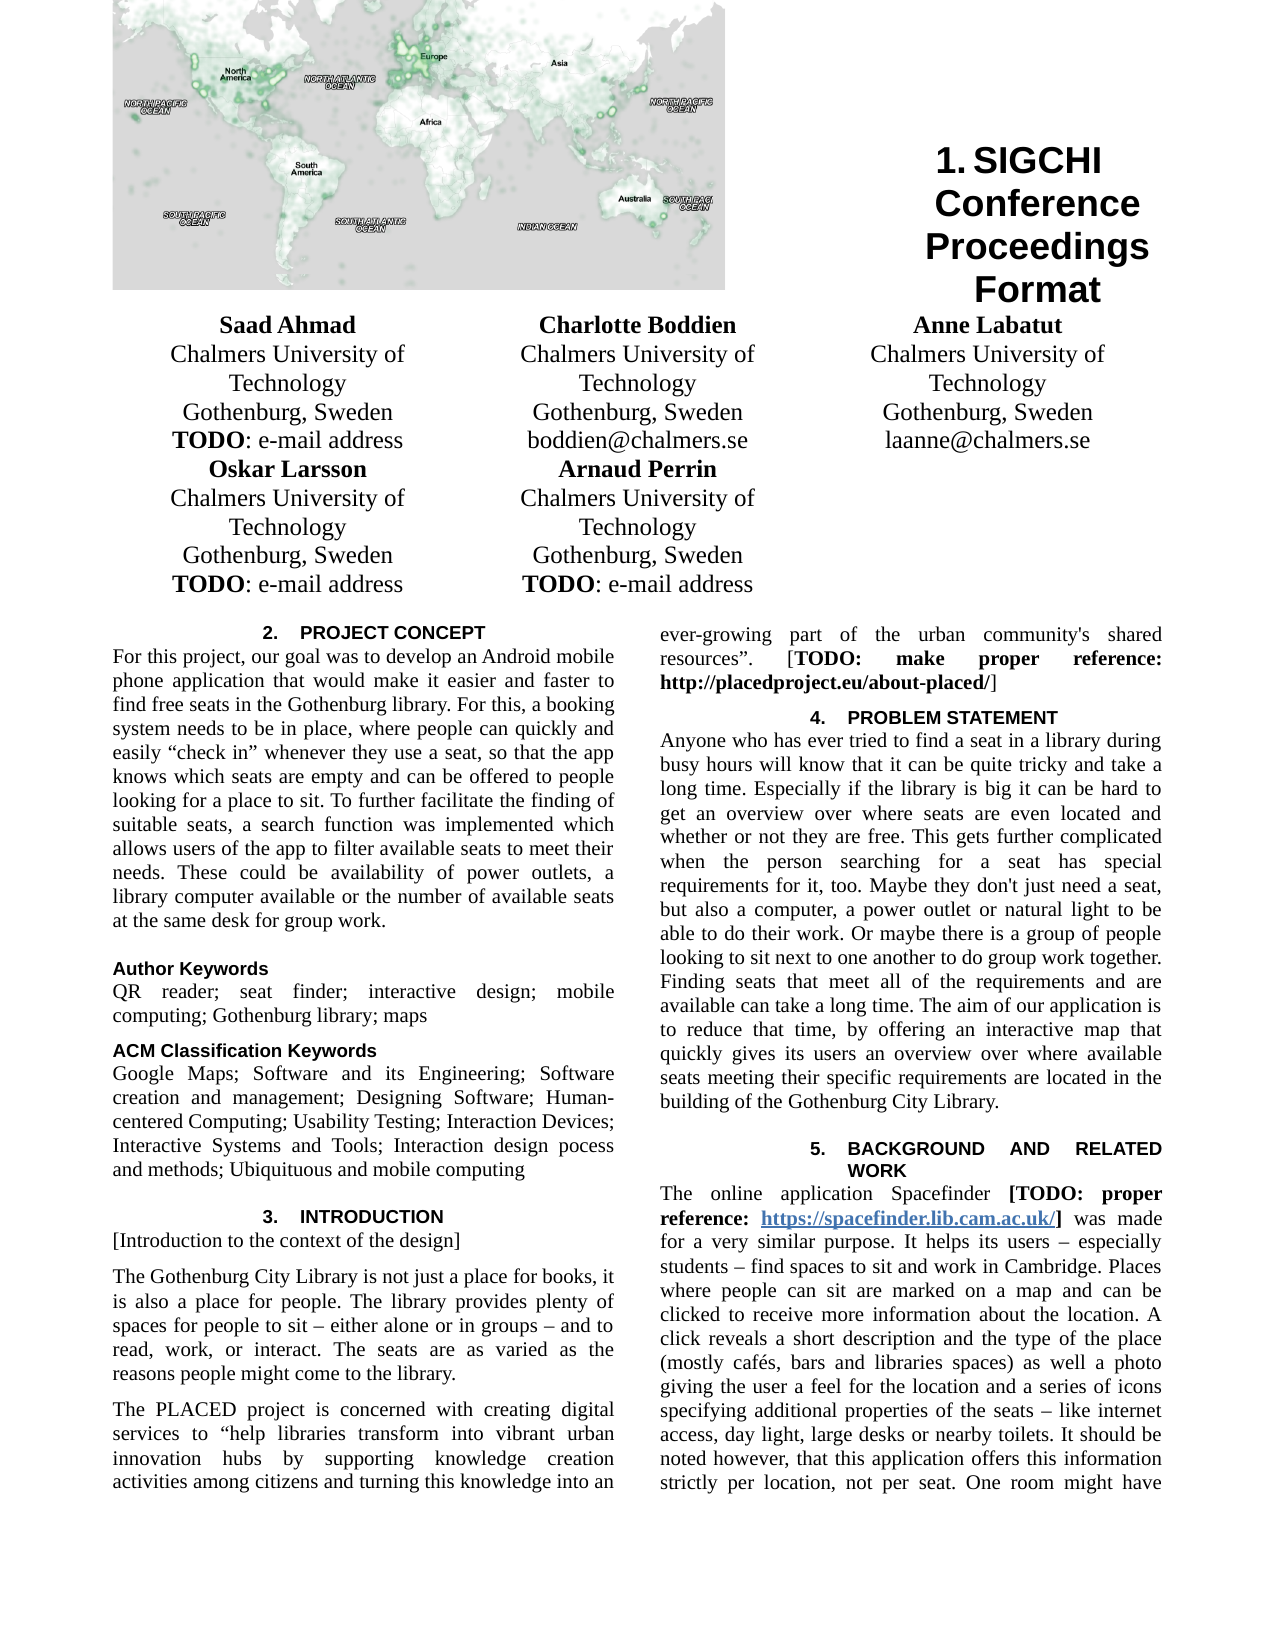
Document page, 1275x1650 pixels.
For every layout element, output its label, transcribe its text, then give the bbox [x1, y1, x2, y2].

table_cell Oskar Larsson Chalmers University of Technology Gothenburg, Sweden TODO: e-mail address [113, 454, 462, 598]
subtitle SIGCHI Conference Proceedings Format [262, 138, 1162, 310]
subtitle INTRODUCTION [262, 1206, 615, 1228]
table_header Saad Ahmad Chalmers University of Technology Gothenburg, Sweden TODO: e-mail address [113, 310, 462, 454]
text The PLACED project is concerned with creating digital services to “help libraries transform into vibrant urban innovation hubs by supporting knowledge creation activities among citizens and turning this knowledge into an [112, 1397, 615, 1493]
table_header Anne Labatut Chalmers University of Technology Gothenburg, Sweden laanne@chalmers.se [813, 310, 1162, 454]
text For this project, our goal was to develop an Android mobile phone application that would make it easier and faster to find free seats in the Gothenburg library. For this, a booking system needs to be in place, where people can quickly and easily “check in” whenever they use a seat, so that the app knows which seats are empty and can be offered to people looking for a place to sit. To further facilitate the finding of suitable seats, a search function was implemented which allows users of the app to filter available seats to meet their needs. These could be availability of power outlets, a library computer available or the number of available seats at the same desk for group work. [112, 643, 615, 932]
text The online application Spacefinder [TODO: proper reference: https://spacefinder.lib.cam.ac.uk/] was made for a very similar purpose. It helps its users – especially students – find spaces to sit and work in Cambridge. Places where people can sit are marked on a map and can be clicked to receive more information about the location. A click reveals a short description and the type of the place (mostly cafés, bars and libraries spaces) as well a photo giving the user a feel for the location and a series of icons specifying additional properties of the seats – like internet access, day light, large desks or nearby toilets. It should be noted however, that this application offers this information strictly per location, not per seat. One room might have [660, 1181, 1162, 1494]
text Anyone who has ever tried to find a seat in a library during busy hours will know that it can be quite tricky and take a long time. Especially if the library is big it can be hard to get an overview over where seats are even located and whether or not they are free. This gets further complicated when the person searching for a seat has special requirements for it, too. Maybe they don't just need a seat, but also a computer, a power outlet or natural light to be able to do their work. Or maybe there is a group of people looking to sit next to one another to do group work together. Finding seats that meet all of the requirements and are available can take a long time. The aim of our application is to reduce that time, by offering an interactive map that quickly gives its users an overview over where available seats meeting their specific requirements are located in the building of the Gothenburg City Library. [660, 728, 1162, 1113]
table_cell Arnaud Perrin Chalmers University of Technology Gothenburg, Sweden TODO: e-mail address [463, 454, 812, 598]
text The Gothenburg City Library is not just a place for books, it is also a place for people. The library provides plenty of spaces for people to sit – either alone or in groups – and to read, work, or interact. The seats are as varied as the reasons people might come to the library. [112, 1264, 615, 1385]
subtitle Background and related work [810, 1138, 1162, 1181]
subtitle Project concept [262, 622, 615, 643]
subtitle ACM Classification Keywords [112, 1039, 615, 1061]
text ever-growing part of the urban community's shared resources”. [TODO: make proper reference: http://placedproject.eu/about-placed/] [660, 622, 1162, 694]
text QR reader; seat finder; interactive design; mobile computing; Gothenburg library; maps [112, 979, 615, 1027]
text Google Maps; Software and its Engineering; Software creation and management; Designing Software; Human-centered Computing; Usability Testing; Interaction Devices; Interactive Systems and Tools; Interaction design pocess and methods; Ubiquituous and mobile computing [112, 1061, 615, 1181]
subtitle Author Keywords [112, 957, 615, 979]
table_header Charlotte Boddien Chalmers University of Technology Gothenburg, Sweden boddien@chalmers.se [463, 310, 812, 454]
text [Introduction to the context of the design] [112, 1228, 615, 1252]
table_cell [813, 454, 1162, 598]
subtitle Problem Statement [810, 707, 1162, 728]
